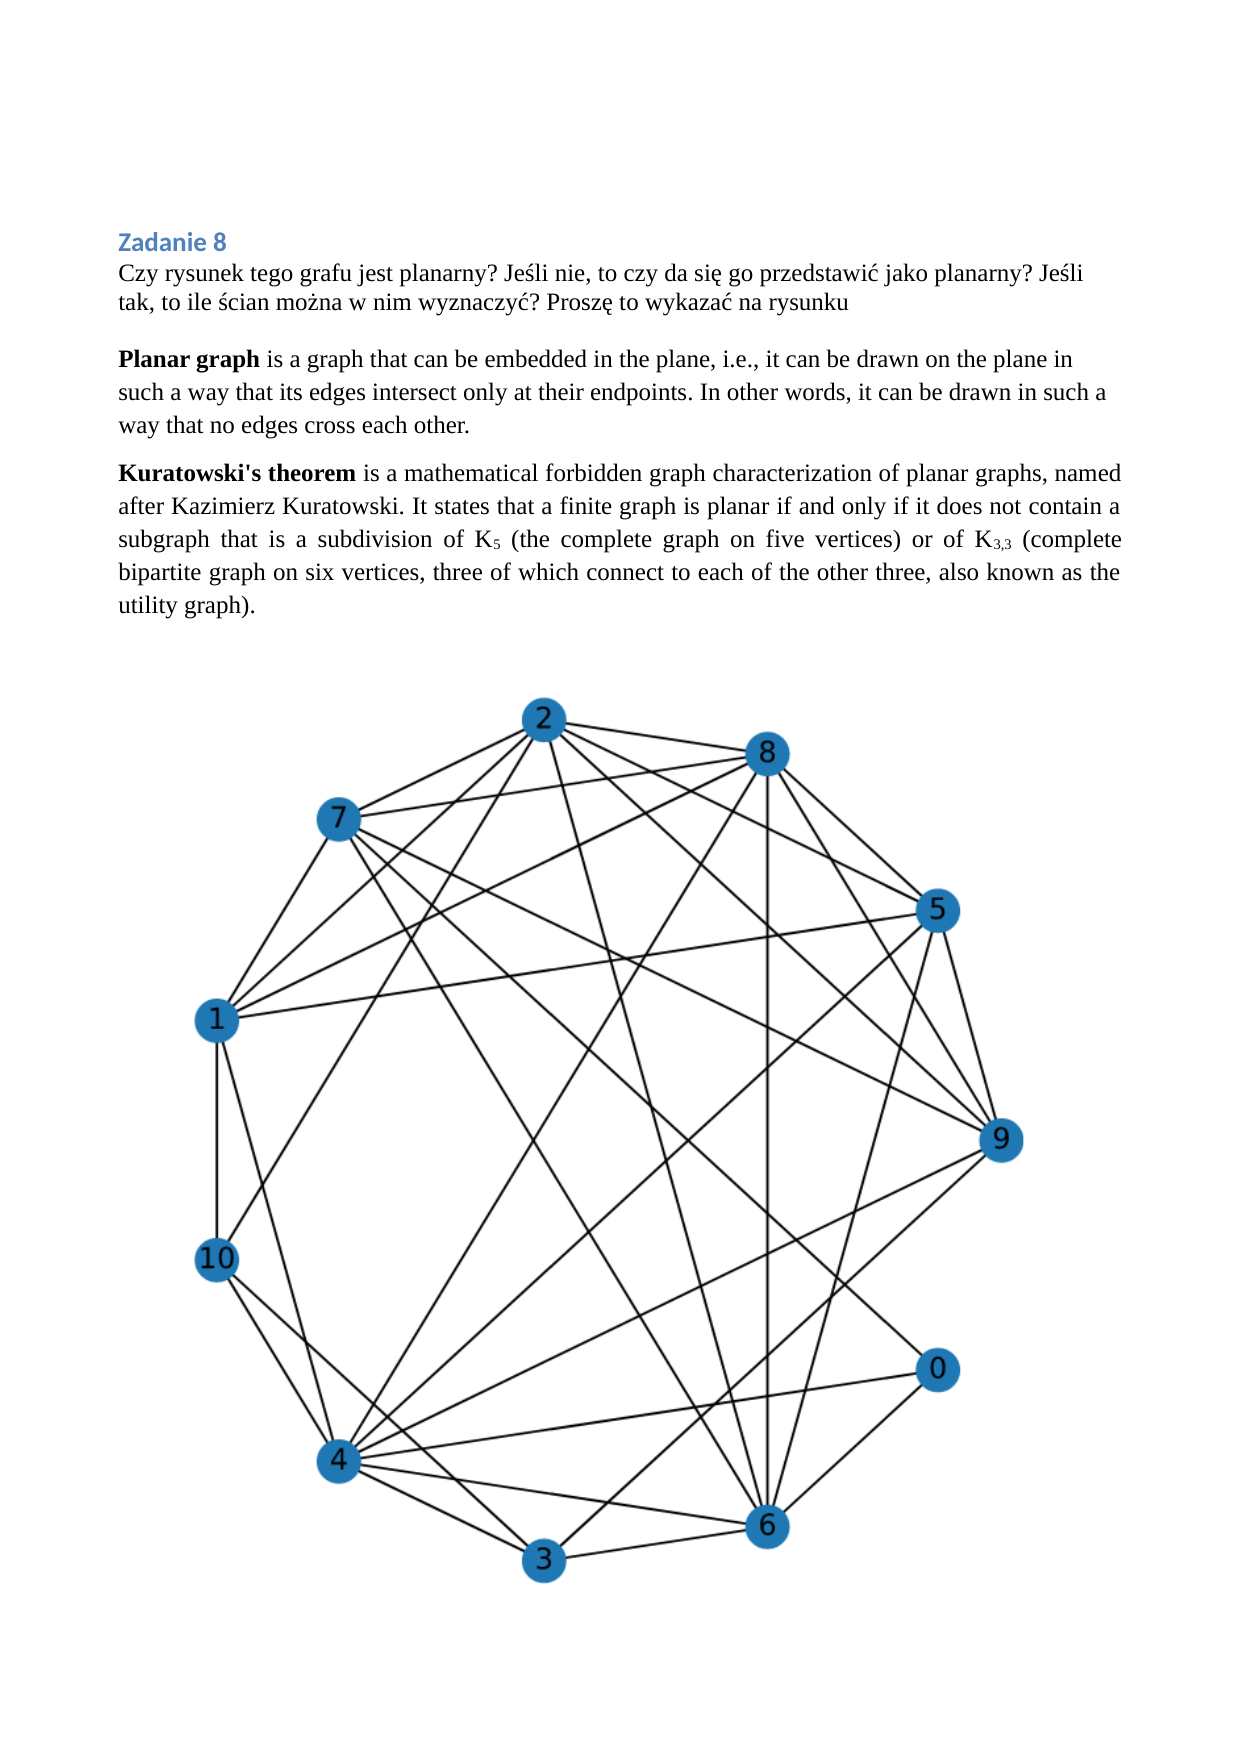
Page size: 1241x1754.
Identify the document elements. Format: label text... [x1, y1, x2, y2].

text Kuratowski's theorem is a mathematical forbidden graph characterization of planar graphs, named after Kazimierz Kuratowski. It states that a finite graph is planar if and only if it does not contain a subgraph that is a subdivision of K5 (the complete graph on five vertices) or of K3,3 (complete bipartite graph on six vertices, three of which connect to each of the other three, also known as the utility graph). [118, 458, 1122, 619]
text Czy rysunek tego grafu jest planarny? Jeśli nie, to czy da się go przedstawić jako planarny? Jeśli tak, to ile ścian można w nim wyznaczyć? Proszę to wykazać na rysunku [118, 258, 1122, 316]
picture [190, 694, 1024, 1584]
subtitle Zadanie 8 [118, 225, 1122, 258]
text Planar graph is a graph that can be embedded in the plane, i.e., it can be drawn on the plane in such a way that its edges intersect only at their endpoints. In other words, it can be drawn in such a way that no edges cross each other. [118, 344, 1122, 439]
